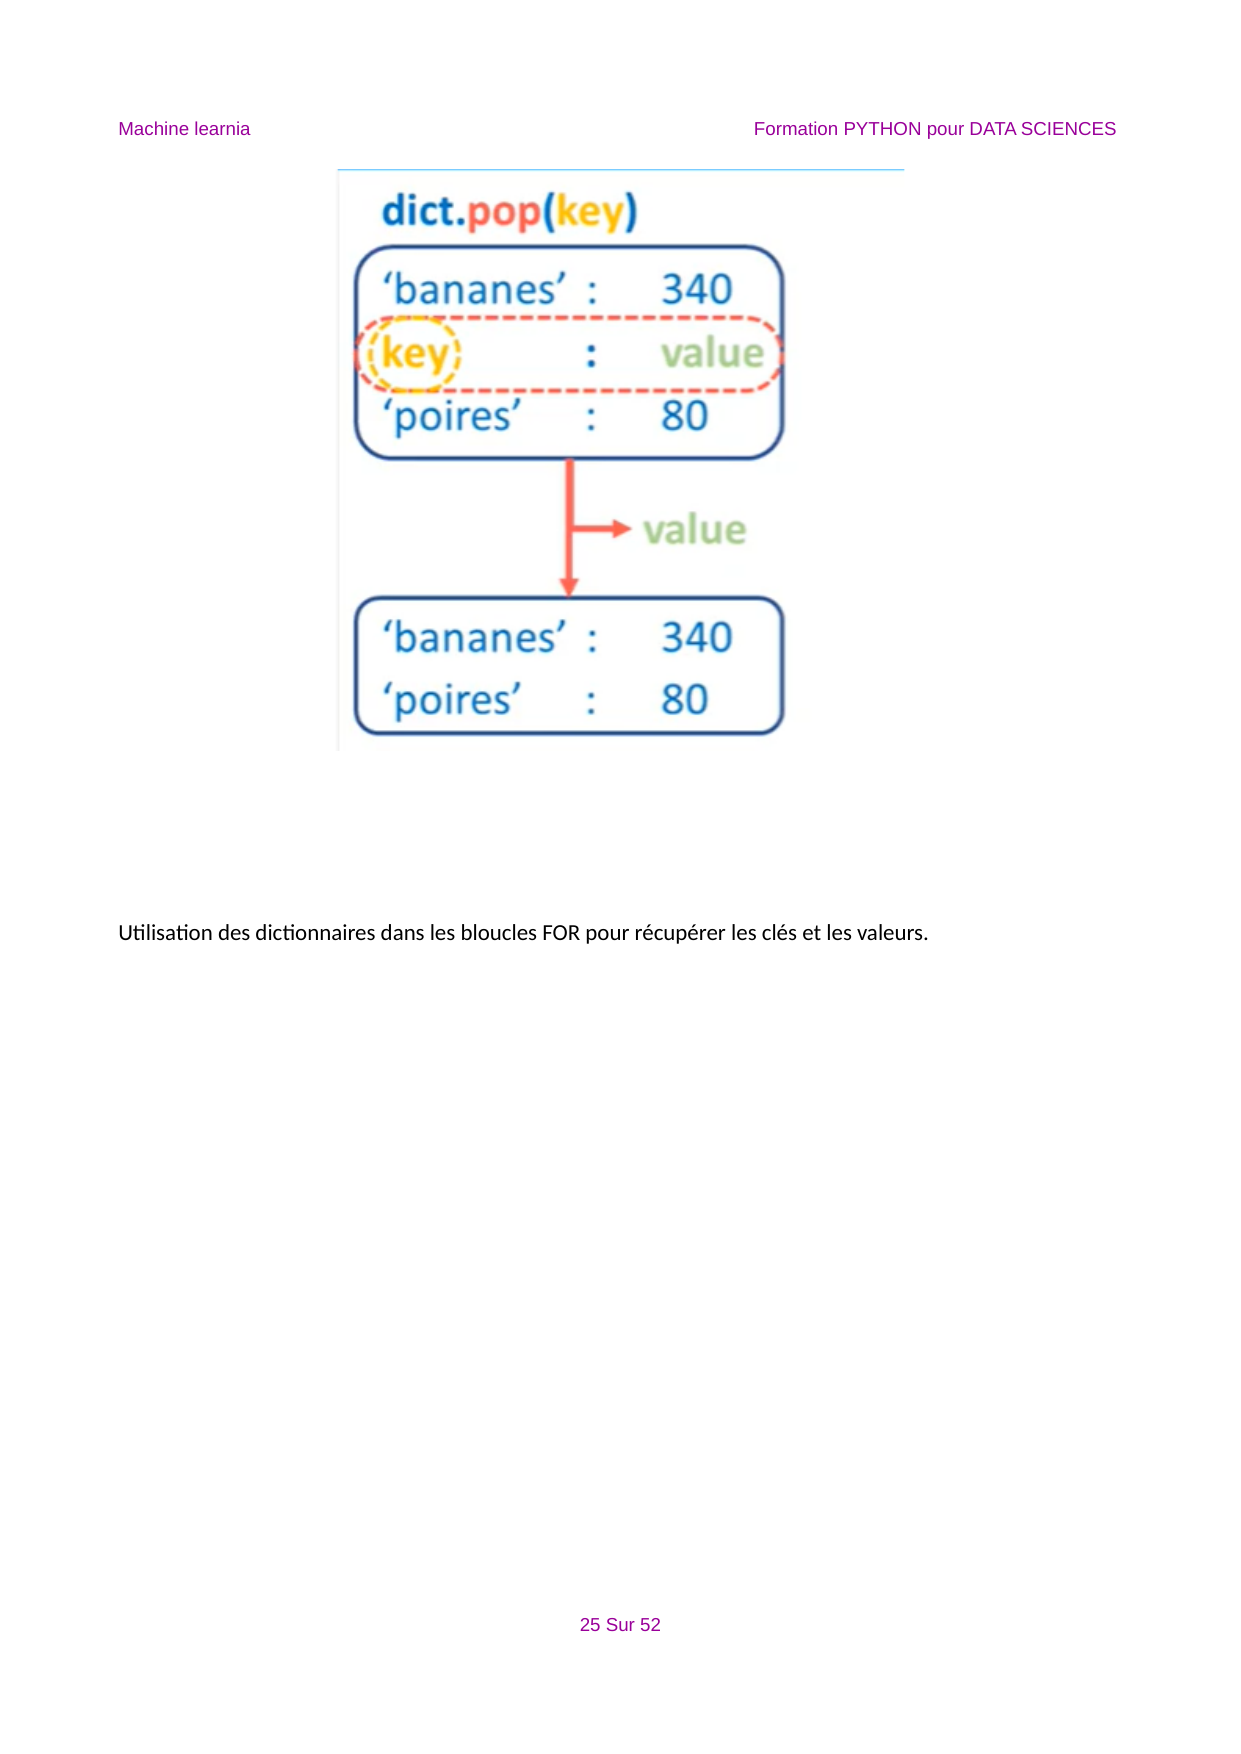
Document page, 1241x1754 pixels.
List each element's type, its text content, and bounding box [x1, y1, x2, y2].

text Utilisation des dictionnaires dans les bloucles FOR pour récupérer les clés et les valeurs. [118, 918, 1122, 947]
picture [335, 169, 905, 751]
